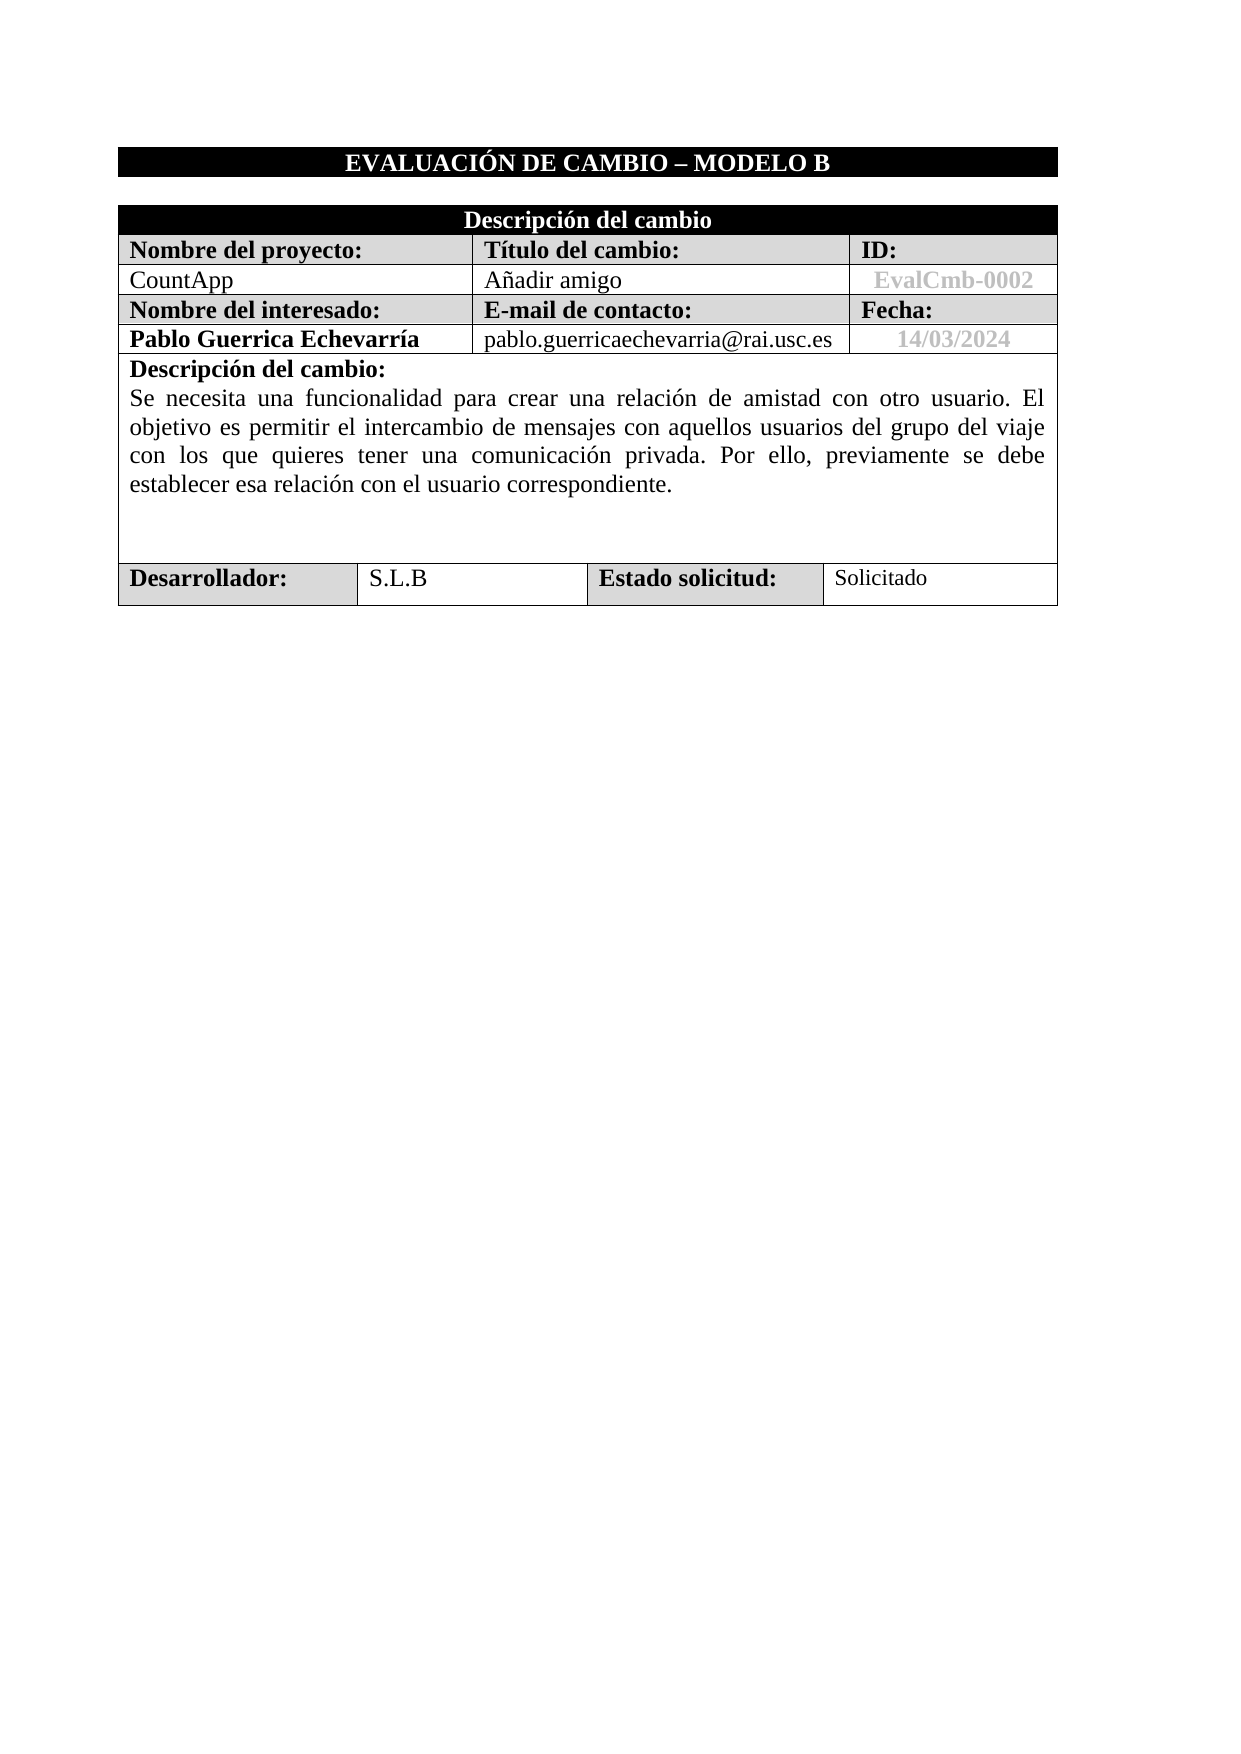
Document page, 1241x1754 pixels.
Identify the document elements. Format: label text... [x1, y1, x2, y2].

table_header EVALUACIÓN DE CAMBIO – MODELO B [119, 148, 1057, 177]
table_cell Nombre del interesado: [119, 295, 472, 323]
table_cell S.L.B [358, 564, 587, 605]
table_cell Descripción del cambio: Se necesita una funcionalidad para crear una relación de amistad con otro usuario. El objetivo es permitir el intercambio de mensajes con aquellos usuarios del grupo del viaje con los que quieres tener una comunicación privada. Por ello, previamente se debe establecer esa relación con el usuario correspondiente. [119, 354, 1057, 562]
table_cell Descripción del cambio [119, 205, 1057, 234]
table_cell Título del cambio: [473, 235, 849, 264]
table_cell Desarrollador: [119, 564, 357, 605]
table_cell Estado solicitud: [588, 564, 823, 605]
table_cell CountApp [119, 265, 472, 294]
table_cell EvalCmb-0002 [850, 265, 1057, 294]
table_cell [118, 177, 1057, 205]
table_cell Pablo Guerrica Echevarría [119, 325, 472, 353]
table_cell Fecha: [850, 295, 1057, 323]
table_cell Añadir amigo [473, 265, 849, 294]
table_cell E-mail de contacto: [473, 295, 849, 323]
table_cell Solicitado [824, 564, 1057, 605]
table_cell pablo.guerricaechevarria@rai.usc.es [473, 325, 849, 353]
table_cell 14/03/2024 [850, 325, 1057, 353]
table_cell Nombre del proyecto: [119, 235, 472, 264]
table_cell ID: [850, 235, 1057, 264]
